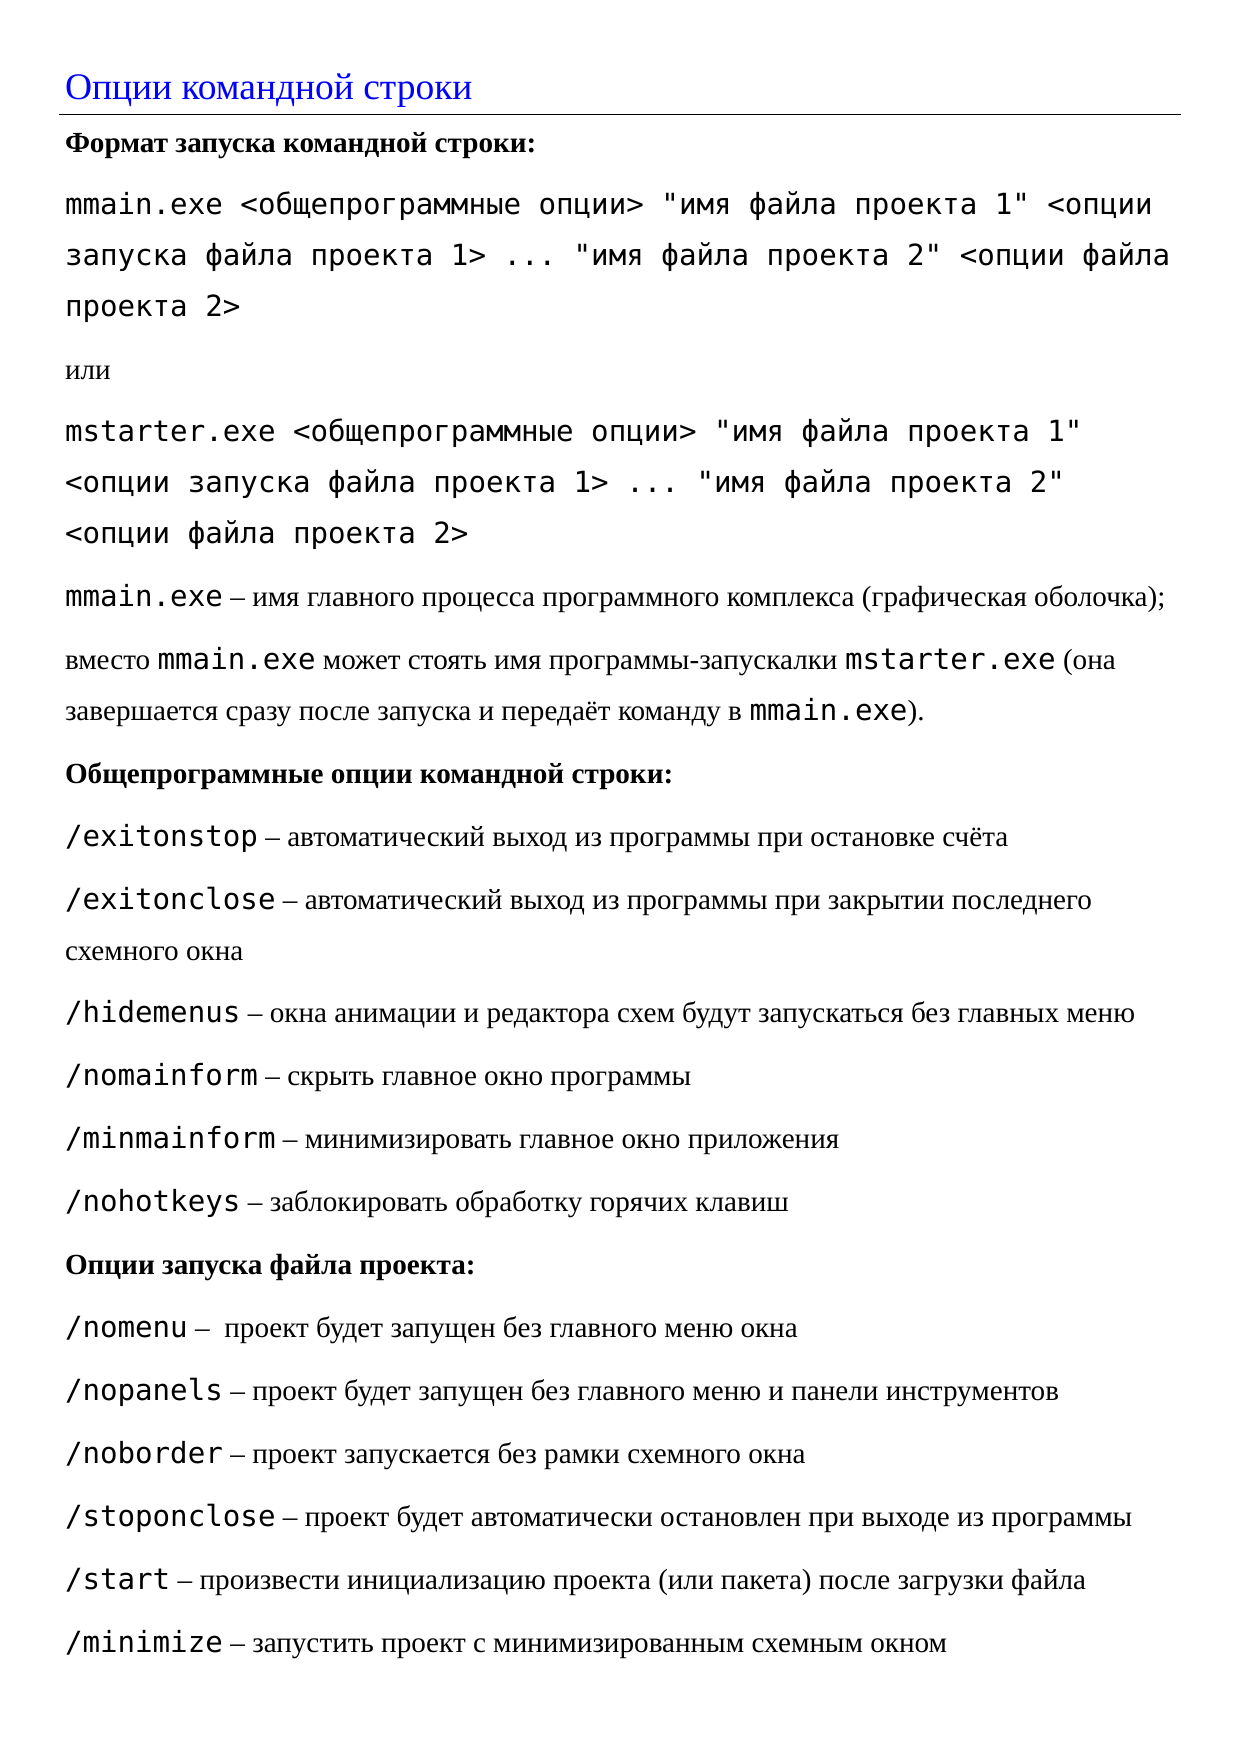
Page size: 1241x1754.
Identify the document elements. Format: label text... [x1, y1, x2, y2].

table_cell Формат запуска командной строки: mmain.exe <общепрограммные опции> "имя файла проекта 1" <опции запуска файла проекта 1> ... "имя файла проекта 2" <опции файла проекта 2> или mstarter.exe <общепрограммные опции> "имя файла проекта 1" <опции запуска файла проекта 1> ... "имя файла проекта 2" <опции файла проекта 2> mmain.exe – имя главного процесса программного комплекса (графическая оболочка); вместо mmain.exe может стоять имя программы-запускалки mstarter.exe (она завершается сразу после запуска и передаёт команду в mmain.exe). Общепрограммные опции командной строки: /exitonstop – автоматический выход из программы при остановке счёта /exitonclose – автоматический выход из программы при закрытии последнего схемного окна /hidemenus – окна анимации и редактора схем будут запускаться без главных меню /nomainform – скрыть главное окно программы /minmainform – минимизировать главное окно приложения /nohotkeys – заблокировать обработку горячих клавиш Опции запуска файла проекта: /nomenu – проект будет запущен без главного меню окна /nopanels – проект будет запущен без главного меню и панели инструментов /noborder – проект запускается без рамки схемного окна /stoponclose – проект будет автоматически остановлен при выходе из программы /start – произвести инициализацию проекта (или пакета) после загрузки файла /minimize – запустить проект с минимизированным схемным окном [59, 115, 1181, 1671]
table_header Опции командной строки [59, 59, 1181, 114]
